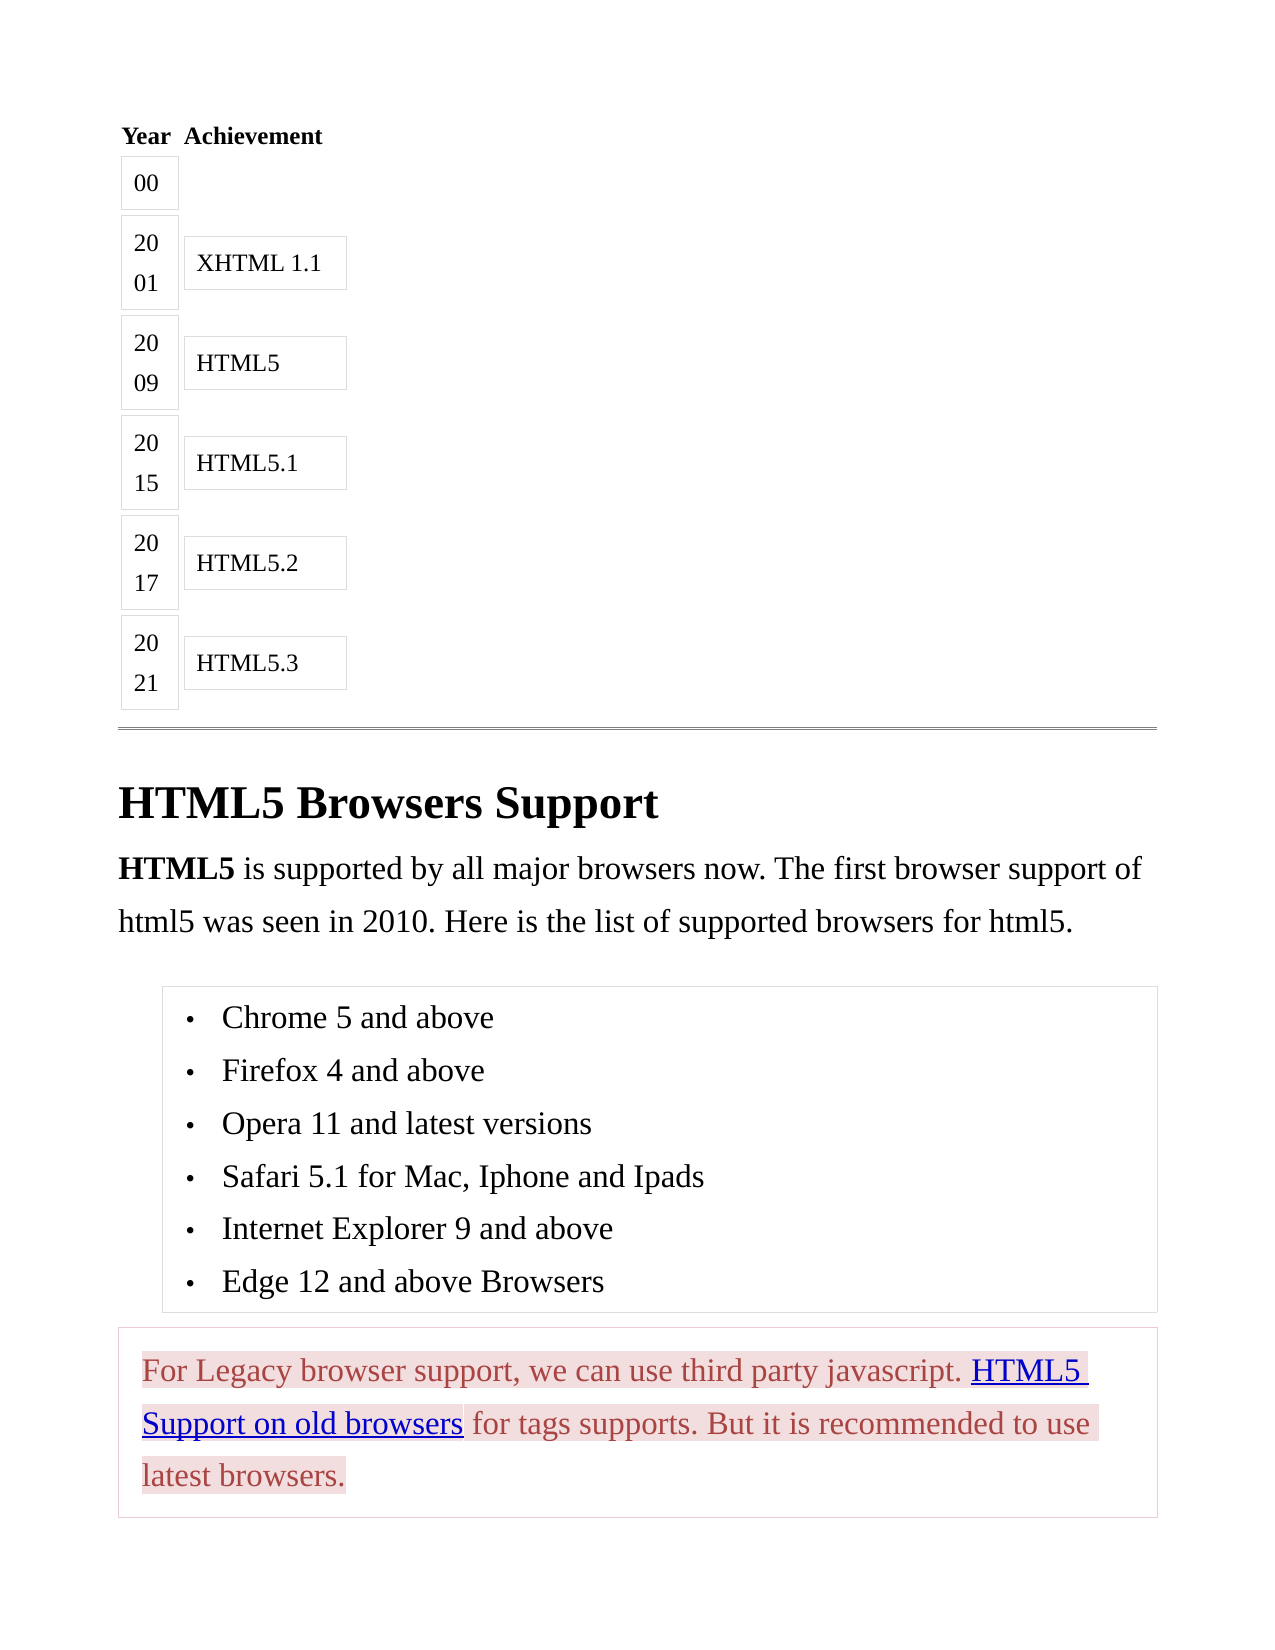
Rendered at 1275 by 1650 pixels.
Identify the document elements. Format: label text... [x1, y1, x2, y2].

list Chrome 5 and above [163, 987, 1157, 1036]
table_cell HTML5.2 [181, 513, 349, 612]
list Edge 12 and above Browsers [163, 1249, 1157, 1312]
table_header Achievement [181, 118, 349, 153]
table_cell HTML5.3 [181, 613, 349, 712]
list Opera 11 and latest versions [163, 1091, 1157, 1141]
table_cell XHTML 1.1 [181, 213, 349, 312]
table_cell 00 [118, 153, 181, 212]
table_header Year [118, 118, 181, 153]
table_cell 2021 [118, 613, 181, 712]
text For Legacy browser support, we can use third party javascript. HTML5 Support on old browsers for tags supports. But it is recommended to use latest browsers. [119, 1328, 1157, 1517]
table_cell HTML5 [181, 313, 349, 412]
list Safari 5.1 for Mac, Iphone and Ipads [163, 1144, 1157, 1194]
table_cell 2009 [118, 313, 181, 412]
list Firefox 4 and above [163, 1038, 1157, 1089]
table_cell 2001 [118, 213, 181, 312]
list Internet Explorer 9 and above [163, 1197, 1157, 1247]
text HTML5 is supported by all major browsers now. The first browser support of html5 was seen in 2010. Here is the list of supported browsers for html5. [118, 849, 1157, 939]
table_cell 2015 [118, 413, 181, 512]
table_cell [181, 153, 349, 212]
subtitle HTML5 Browsers Support [118, 774, 1157, 828]
table_cell 2017 [118, 513, 181, 612]
table_cell HTML5.1 [181, 413, 349, 512]
